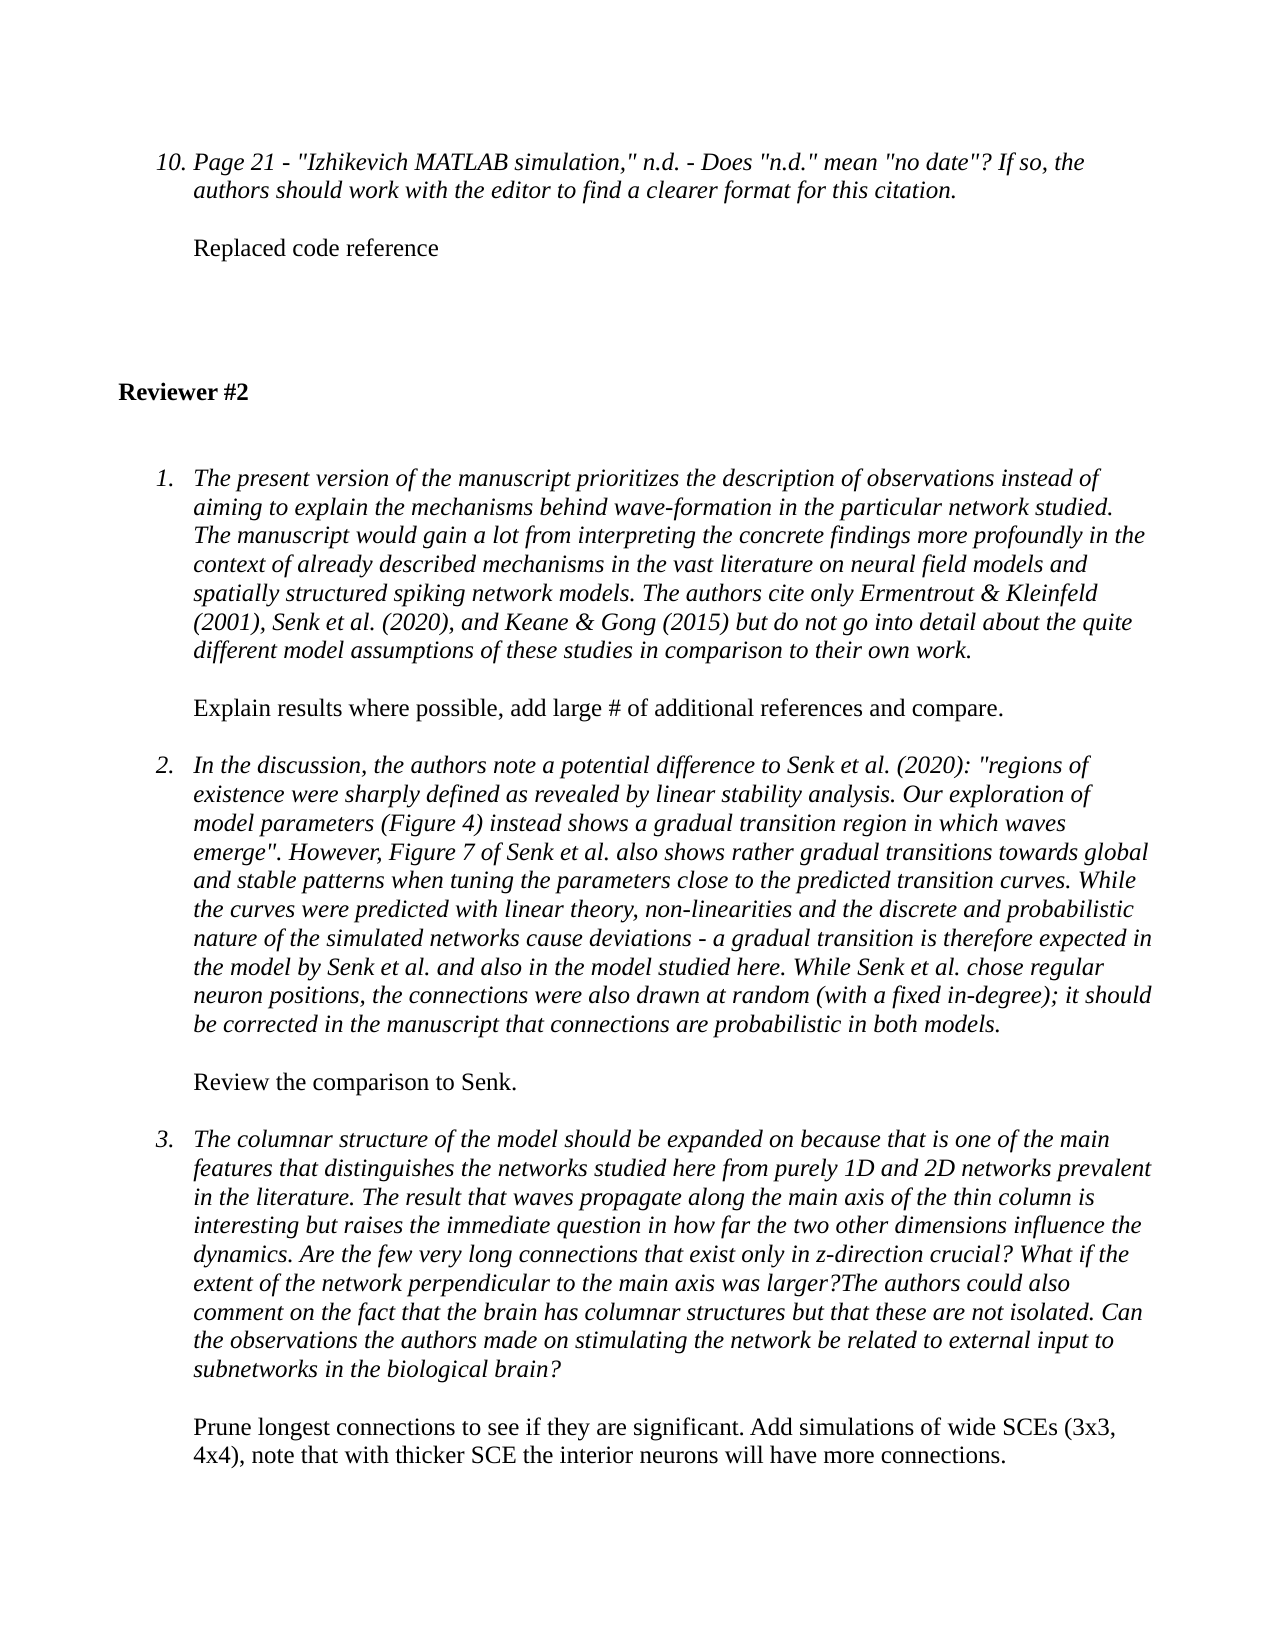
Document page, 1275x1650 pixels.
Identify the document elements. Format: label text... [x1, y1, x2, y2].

text Replaced code reference [193, 233, 1157, 262]
list The present version of the manuscript prioritizes the description of observations instead of aiming to explain the mechanisms behind wave-formation in the particular network studied. The manuscript would gain a lot from interpreting the concrete findings more profoundly in the context of already described mechanisms in the vast literature on neural field models and spatially structured spiking network models. The authors cite only Ermentrout & Kleinfeld (2001), Senk et al. (2020), and Keane & Gong (2015) but do not go into detail about the quite different model assumptions of these studies in comparison to their own work. [156, 463, 1157, 664]
list Page 21 - "Izhikevich MATLAB simulation," n.d. - Does "n.d." mean "no date"? If so, the authors should work with the editor to find a clearer format for this citation. [156, 147, 1157, 204]
list In the discussion, the authors note a potential difference to Senk et al. (2020): "regions of existence were sharply defined as revealed by linear stability analysis. Our exploration of model parameters (Figure 4) instead shows a gradual transition region in which waves emerge". However, Figure 7 of Senk et al. also shows rather gradual transitions towards global and stable patterns when tuning the parameters close to the predicted transition curves. While the curves were predicted with linear theory, non-linearities and the discrete and probabilistic nature of the simulated networks cause deviations - a gradual transition is therefore expected in the model by Senk et al. and also in the model studied here. While Senk et al. chose regular neuron positions, the connections were also drawn at random (with a fixed in-degree); it should be corrected in the manuscript that connections are probabilistic in both models. [156, 751, 1157, 1038]
text Prune longest connections to see if they are significant. Add simulations of wide SCEs (3x3, 4x4), note that with thicker SCE the interior neurons will have more connections. [193, 1412, 1157, 1469]
text Review the comparison to Senk. [193, 1067, 1157, 1096]
text Reviewer #2 [118, 377, 1157, 406]
text Explain results where possible, add large # of additional references and compare. [193, 693, 1157, 722]
list The columnar structure of the model should be expanded on because that is one of the main features that distinguishes the networks studied here from purely 1D and 2D networks prevalent in the literature. The result that waves propagate along the main axis of the thin column is interesting but raises the immediate question in how far the two other dimensions influence the dynamics. Are the few very long connections that exist only in z-direction crucial? What if the extent of the network perpendicular to the main axis was larger?The authors could also comment on the fact that the brain has columnar structures but that these are not isolated. Can the observations the authors made on stimulating the network be related to external input to subnetworks in the biological brain? [156, 1124, 1157, 1383]
